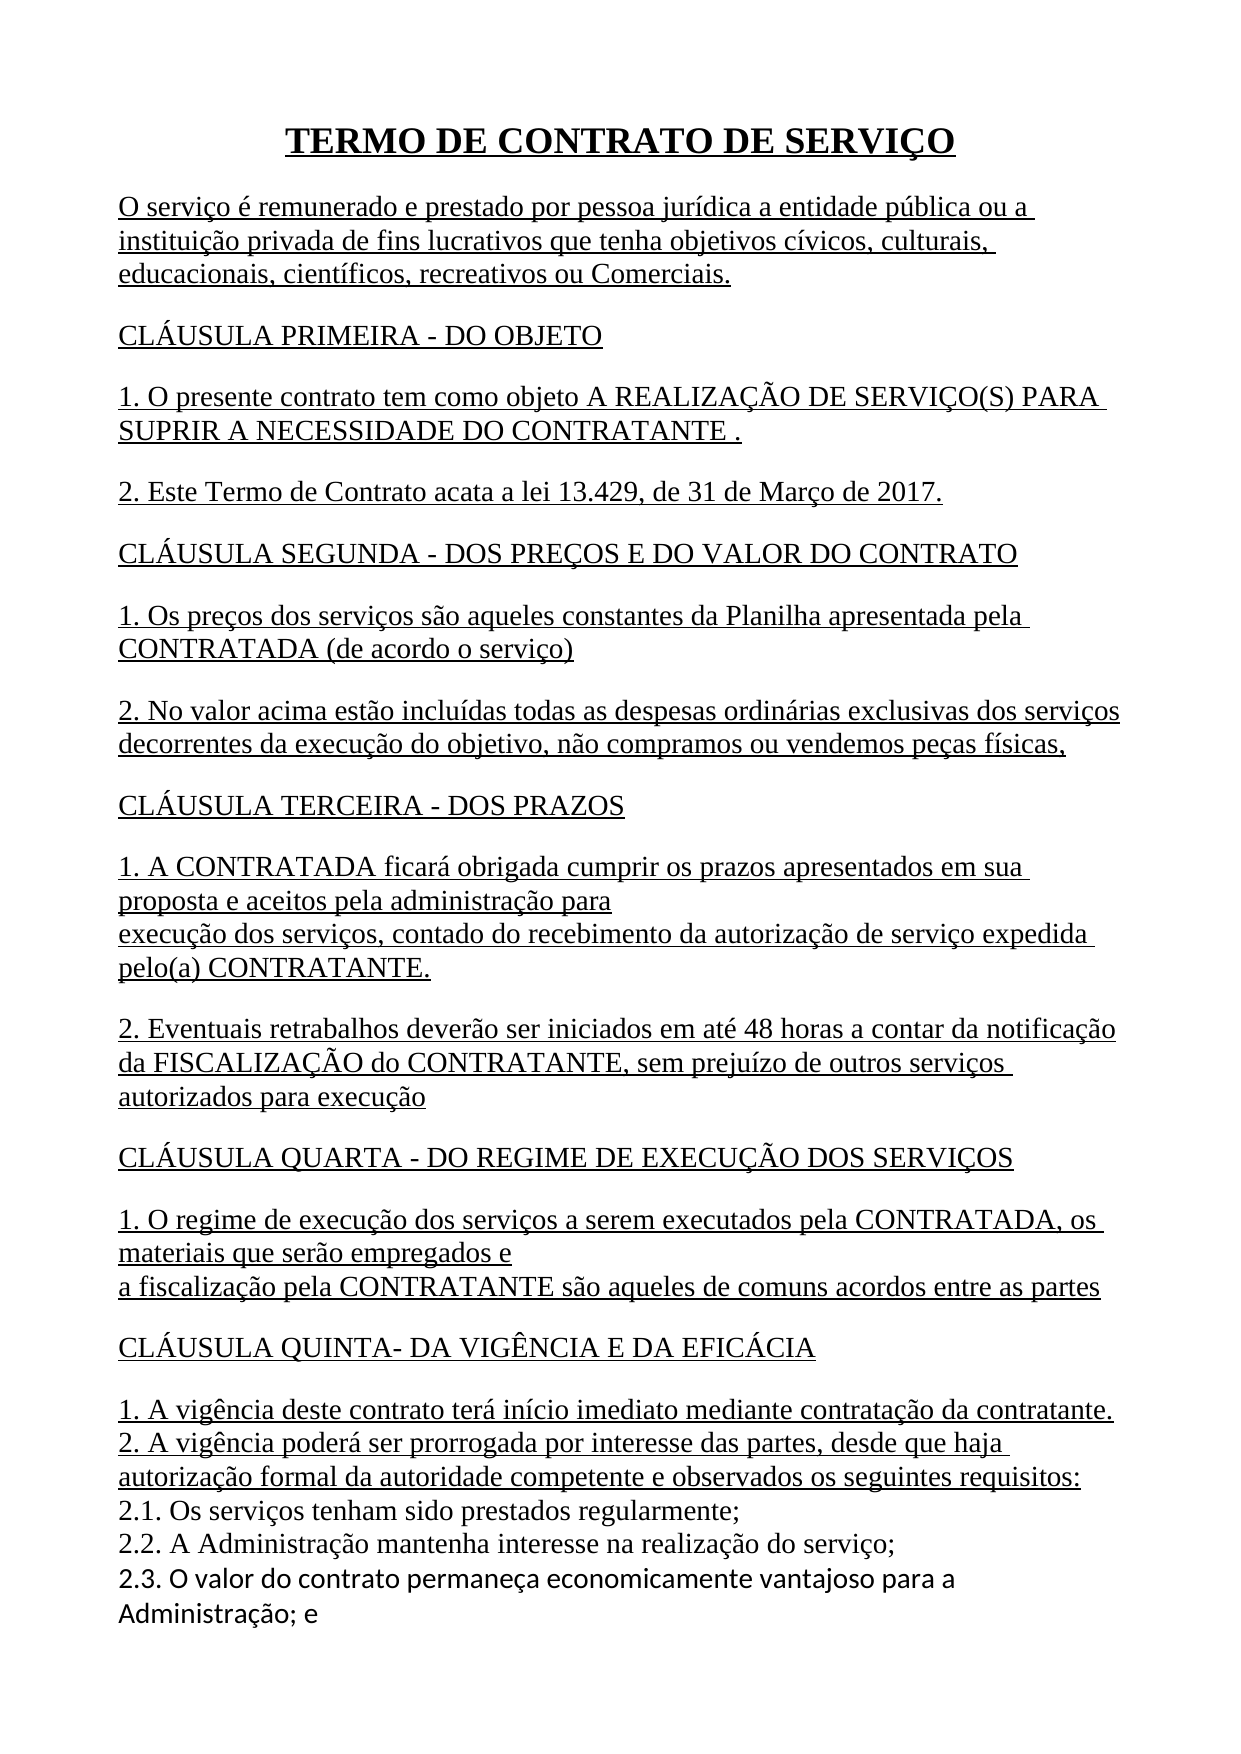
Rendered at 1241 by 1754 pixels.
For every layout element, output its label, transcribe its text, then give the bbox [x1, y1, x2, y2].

text 1. O regime de execução dos serviços a serem executados pela CONTRATADA, os materiais que serão empregados e [118, 1202, 1122, 1269]
text execução dos serviços, contado do recebimento da autorização de serviço expedida pelo(a) CONTRATANTE. [118, 917, 1122, 984]
text 2.2. A Administração mantenha interesse na realização do serviço; [118, 1526, 1122, 1560]
text TERMO DE CONTRATO DE SERVIÇO [118, 118, 1122, 161]
text O serviço é remunerado e prestado por pessoa jurídica a entidade pública ou a instituição privada de fins lucrativos que tenha objetivos cívicos, culturais, educacionais, científicos, recreativos ou Comerciais. [118, 189, 1122, 290]
text 2. A vigência poderá ser prorrogada por interesse das partes, desde que haja autorização formal da autoridade competente e observados os seguintes requisitos: [118, 1426, 1122, 1493]
text CLÁUSULA QUINTA- DA VIGÊNCIA E DA EFICÁCIA [118, 1331, 1122, 1364]
text CLÁUSULA PRIMEIRA - DO OBJETO [118, 318, 1122, 351]
text 2. Este Termo de Contrato acata a lei 13.429, de 31 de Março de 2017. [118, 474, 1122, 508]
text 1. A vigência deste contrato terá início imediato mediante contratação da contratante. [118, 1392, 1122, 1426]
text 2. Eventuais retrabalhos deverão ser iniciados em até 48 horas a contar da notificação da FISCALIZAÇÃO do CONTRATANTE, sem prejuízo de outros serviços autorizados para execução [118, 1012, 1122, 1112]
text 1. A CONTRATADA ficará obrigada cumprir os prazos apresentados em sua proposta e aceitos pela administração para [118, 849, 1122, 917]
text CLÁUSULA QUARTA - DO REGIME DE EXECUÇÃO DOS SERVIÇOS [118, 1140, 1122, 1174]
text 1. O presente contrato tem como objeto A REALIZAÇÃO DE SERVIÇO(S) PARA SUPRIR A NECESSIDADE DO CONTRATANTE . [118, 379, 1122, 447]
text 2. No valor acima estão incluídas todas as despesas ordinárias exclusivas dos serviços decorrentes da execução do objetivo, não compramos ou vendemos peças físicas, [118, 693, 1122, 760]
text CLÁUSULA TERCEIRA - DOS PRAZOS [118, 788, 1122, 821]
text a fiscalização pela CONTRATANTE são aqueles de comuns acordos entre as partes [118, 1269, 1122, 1302]
text 1. Os preços dos serviços são aqueles constantes da Planilha apresentada pela CONTRATADA (de acordo o serviço) [118, 598, 1122, 665]
text CLÁUSULA SEGUNDA - DOS PREÇOS E DO VALOR DO CONTRATO [118, 536, 1122, 570]
text 2.1. Os serviços tenham sido prestados regularmente; [118, 1493, 1122, 1526]
text 2.3. O valor do contrato permaneça economicamente vantajoso para a Administração; e [118, 1560, 1122, 1631]
